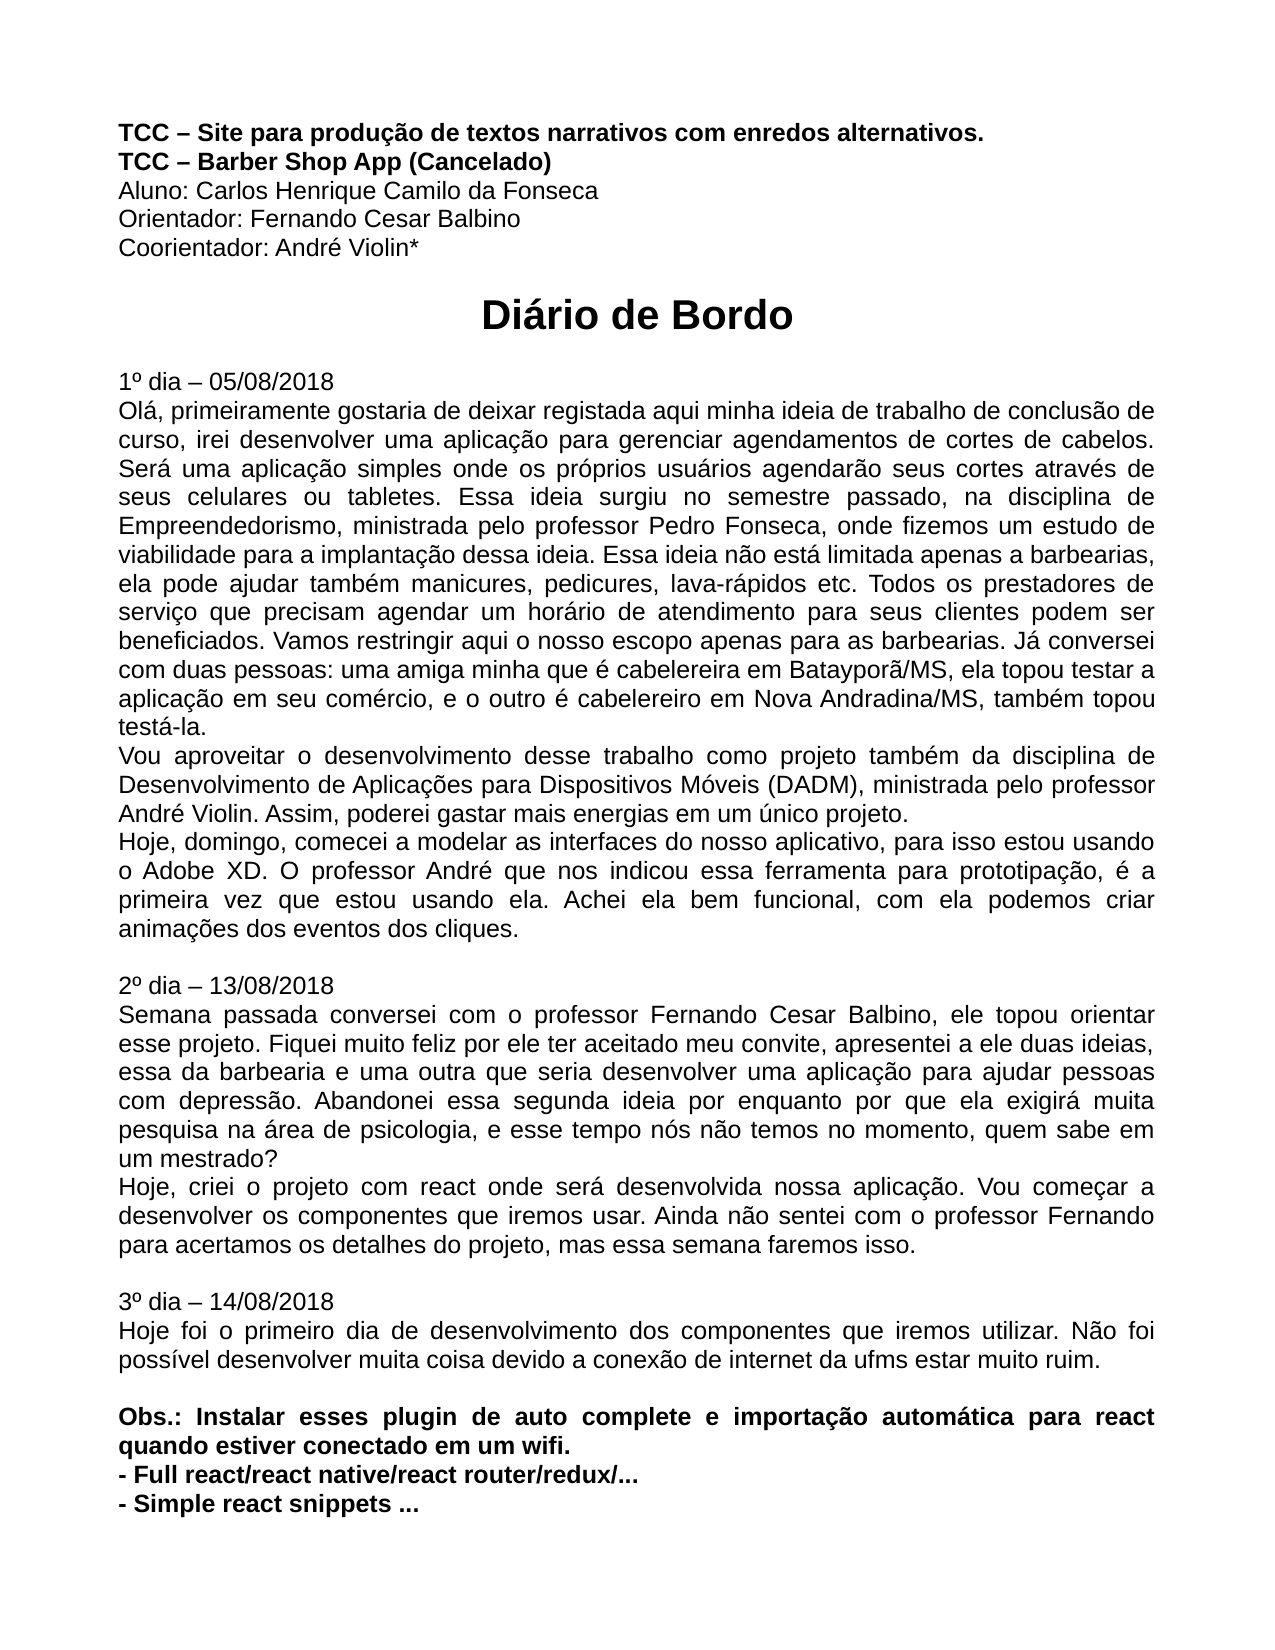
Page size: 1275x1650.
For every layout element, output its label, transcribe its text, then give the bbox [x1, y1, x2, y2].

text Hoje, criei o projeto com react onde será desenvolvida nossa aplicação. Vou começar a desenvolver os componentes que iremos usar. Ainda não sentei com o professor Fernando para acertamos os detalhes do projeto, mas essa semana faremos isso. [118, 1172, 1157, 1258]
text Hoje, domingo, comecei a modelar as interfaces do nosso aplicativo, para isso estou usando o Adobe XD. O professor André que nos indicou essa ferramenta para prototipação, é a primeira vez que estou usando ela. Achei ela bem funcional, com ela podemos criar animações dos eventos dos cliques. [118, 827, 1157, 942]
text Coorientador: André Violin* [118, 233, 1157, 262]
text TCC – Barber Shop App (Cancelado) [118, 147, 1157, 176]
text 3º dia – 14/08/2018 [118, 1287, 1157, 1316]
text Semana passada conversei com o professor Fernando Cesar Balbino, ele topou orientar esse projeto. Fiquei muito feliz por ele ter aceitado meu convite, apresentei a ele duas ideias, essa da barbearia e uma outra que seria desenvolver uma aplicação para ajudar pessoas com depressão. Abandonei essa segunda ideia por enquanto por que ela exigirá muita pesquisa na área de psicologia, e esse tempo nós não temos no momento, quem sabe em um mestrado? [118, 1000, 1157, 1172]
text 1º dia – 05/08/2018 [118, 367, 1157, 396]
text Diário de Bordo [118, 291, 1157, 338]
text Orientador: Fernando Cesar Balbino [118, 204, 1157, 233]
text Hoje foi o primeiro dia de desenvolvimento dos componentes que iremos utilizar. Não foi possível desenvolver muita coisa devido a conexão de internet da ufms estar muito ruim. [118, 1316, 1157, 1373]
text - Simple react snippets ... [118, 1488, 1157, 1517]
text Obs.: Instalar esses plugin de auto complete e importação automática para react quando estiver conectado em um wifi. [118, 1402, 1157, 1460]
text 2º dia – 13/08/2018 [118, 971, 1157, 1000]
text Aluno: Carlos Henrique Camilo da Fonseca [118, 176, 1157, 204]
text Olá, primeiramente gostaria de deixar registada aqui minha ideia de trabalho de conclusão de curso, irei desenvolver uma aplicação para gerenciar agendamentos de cortes de cabelos. Será uma aplicação simples onde os próprios usuários agendarão seus cortes através de seus celulares ou tabletes. Essa ideia surgiu no semestre passado, na disciplina de Empreendedorismo, ministrada pelo professor Pedro Fonseca, onde fizemos um estudo de viabilidade para a implantação dessa ideia. Essa ideia não está limitada apenas a barbearias, ela pode ajudar também manicures, pedicures, lava-rápidos etc. Todos os prestadores de serviço que precisam agendar um horário de atendimento para seus clientes podem ser beneficiados. Vamos restringir aqui o nosso escopo apenas para as barbearias. Já conversei com duas pessoas: uma amiga minha que é cabelereira em Batayporã/MS, ela topou testar a aplicação em seu comércio, e o outro é cabelereiro em Nova Andradina/MS, também topou testá-la. [118, 396, 1157, 741]
text Vou aproveitar o desenvolvimento desse trabalho como projeto também da disciplina de Desenvolvimento de Aplicações para Dispositivos Móveis (DADM), ministrada pelo professor André Violin. Assim, poderei gastar mais energias em um único projeto. [118, 741, 1157, 827]
text TCC – Site para produção de textos narrativos com enredos alternativos. [118, 118, 1157, 147]
text - Full react/react native/react router/redux/... [118, 1460, 1157, 1488]
